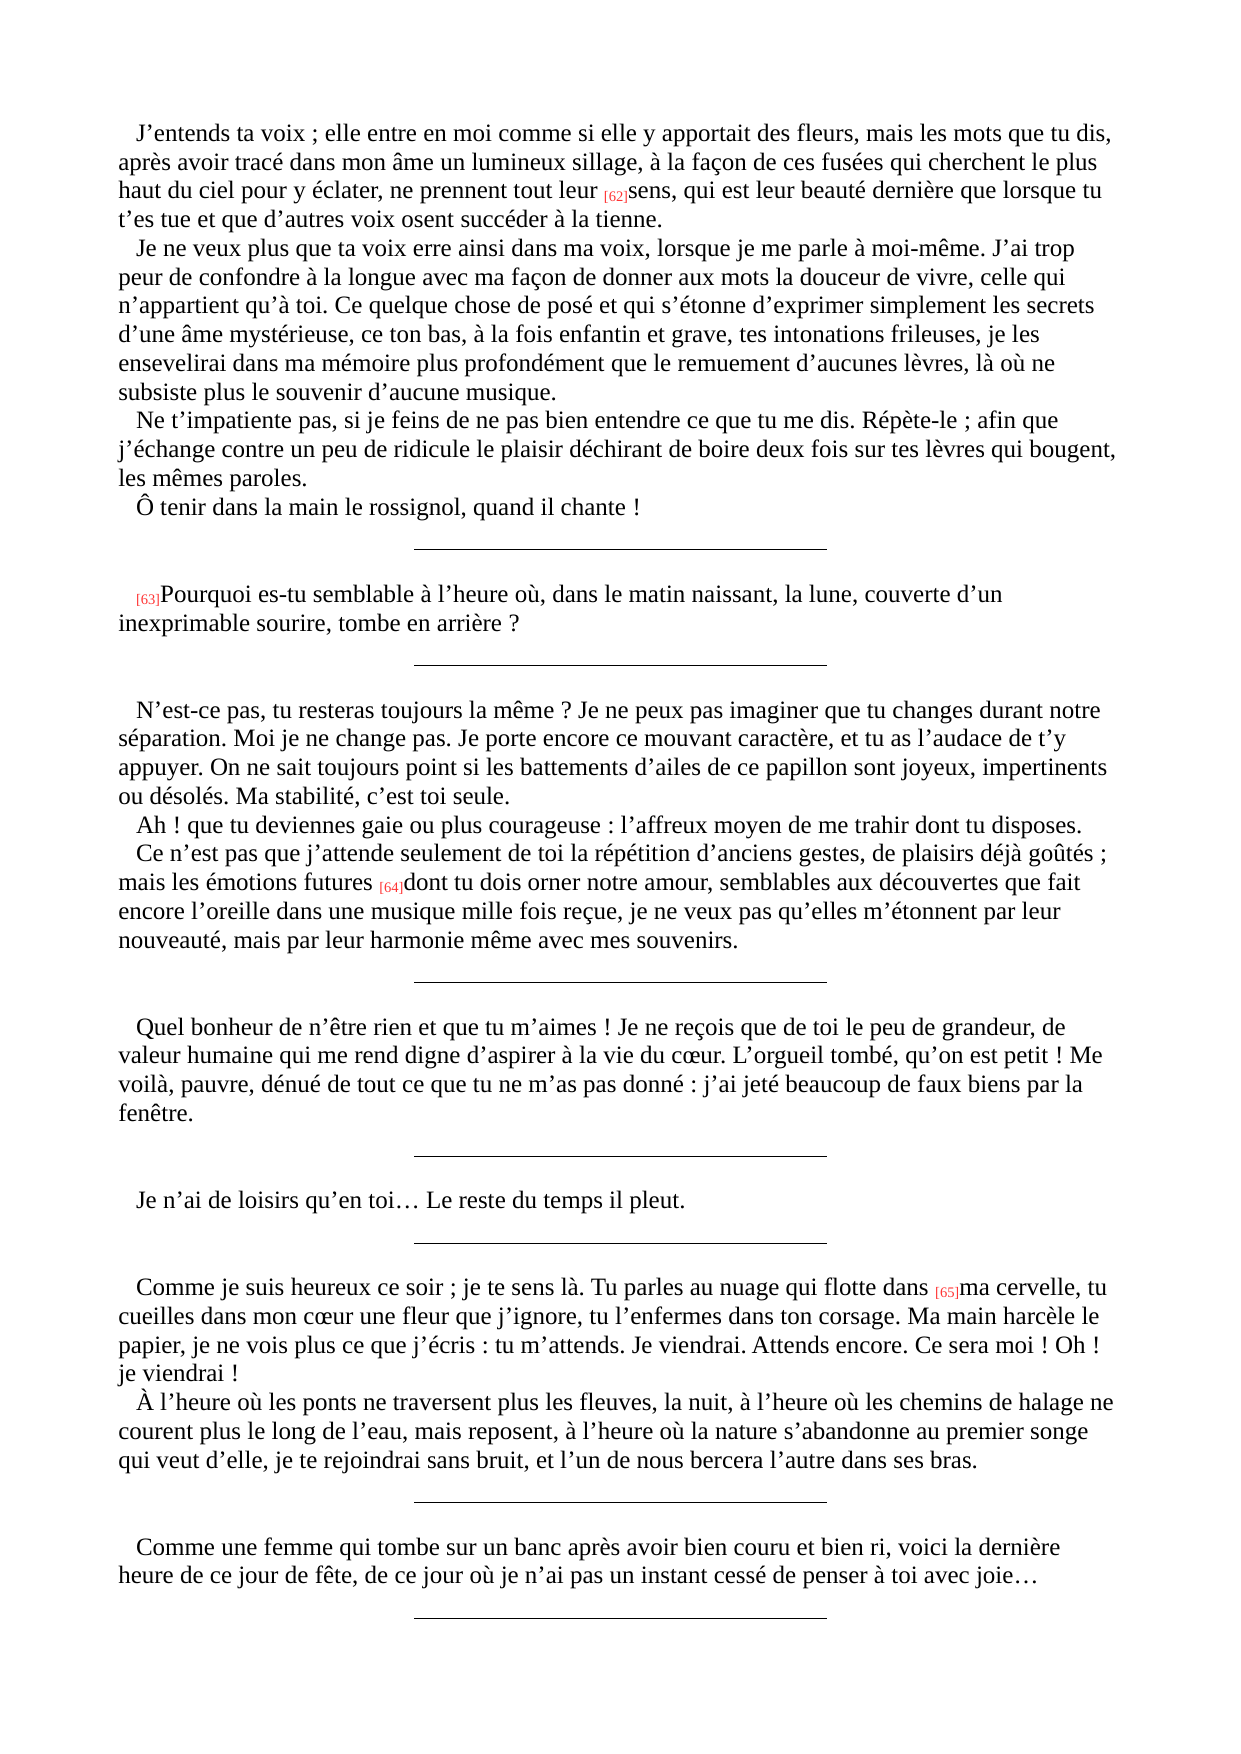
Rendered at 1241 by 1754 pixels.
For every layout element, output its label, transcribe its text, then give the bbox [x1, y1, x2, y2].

text Je n’ai de loisirs qu’en toi… Le reste du temps il pleut. [118, 1185, 1122, 1214]
text À l’heure où les ponts ne traversent plus les fleuves, la nuit, à l’heure où les chemins de halage ne courent plus le long de l’eau, mais reposent, à l’heure où la nature s’abandonne au premier songe qui veut d’elle, je te rejoindrai sans bruit, et l’un de nous bercera l’autre dans ses bras. [118, 1387, 1122, 1473]
text Quel bonheur de n’être rien et que tu m’aimes ! Je ne reçois que de toi le peu de grandeur, de valeur humaine qui me rend digne d’aspirer à la vie du cœur. L’orgueil tombé, qu’on est petit ! Me voilà, pauvre, dénué de tout ce que tu ne m’as pas donné : j’ai jeté beaucoup de faux biens par la fenêtre. [118, 1012, 1122, 1127]
text Ô tenir dans la main le rossignol, quand il chante ! [118, 492, 1122, 521]
text J’entends ta voix ; elle entre en moi comme si elle y apportait des fleurs, mais les mots que tu dis, après avoir tracé dans mon âme un lumineux sillage, à la façon de ces fusées qui cherchent le plus haut du ciel pour y éclater, ne prennent tout leur [62]sens, qui est leur beauté dernière que lorsque tu t’es tue et que d’autres voix osent succéder à la tienne. [118, 118, 1122, 233]
text Ne t’impatiente pas, si je feins de ne pas bien entendre ce que tu me dis. Répète-le ; afin que j’échange contre un peu de ridicule le plaisir déchirant de boire deux fois sur tes lèvres qui bougent, les mêmes paroles. [118, 406, 1122, 492]
text Comme je suis heureux ce soir ; je te sens là. Tu parles au nuage qui flotte dans [65]ma cervelle, tu cueilles dans mon cœur une fleur que j’ignore, tu l’enfermes dans ton corsage. Ma main harcèle le papier, je ne vois plus ce que j’écris : tu m’attends. Je viendrai. Attends encore. Ce sera moi ! Oh ! je viendrai ! [118, 1272, 1122, 1387]
text Comme une femme qui tombe sur un banc après avoir bien couru et bien ri, voici la dernière heure de ce jour de fête, de ce jour où je n’ai pas un instant cessé de penser à toi avec joie… [118, 1532, 1122, 1589]
text Ce n’est pas que j’attende seulement de toi la répétition d’anciens gestes, de plaisirs déjà goûtés ; mais les émotions futures [64]dont tu dois orner notre amour, semblables aux découvertes que fait encore l’oreille dans une musique mille fois reçue, je ne veux pas qu’elles m’étonnent par leur nouveauté, mais par leur harmonie même avec mes souvenirs. [118, 838, 1122, 953]
text Je ne veux plus que ta voix erre ainsi dans ma voix, lorsque je me parle à moi-même. J’ai trop peur de confondre à la longue avec ma façon de donner aux mots la douceur de vivre, celle qui n’appartient qu’à toi. Ce quelque chose de posé et qui s’étonne d’exprimer simplement les secrets d’une âme mystérieuse, ce ton bas, à la fois enfantin et grave, tes intonations frileuses, je les ensevelirai dans ma mémoire plus profondément que le remuement d’aucunes lèvres, là où ne subsiste plus le souvenir d’aucune musique. [118, 233, 1122, 406]
text Ah ! que tu deviennes gaie ou plus courageuse : l’affreux moyen de me trahir dont tu disposes. [118, 810, 1122, 838]
text N’est-ce pas, tu resteras toujours la même ? Je ne peux pas imaginer que tu changes durant notre séparation. Moi je ne change pas. Je porte encore ce mouvant caractère, et tu as l’audace de t’y appuyer. On ne sait toujours point si les battements d’ailes de ce papillon sont joyeux, impertinents ou désolés. Ma stabilité, c’est toi seule. [118, 695, 1122, 810]
text [63]Pourquoi es-tu semblable à l’heure où, dans le matin naissant, la lune, couverte d’un inexprimable sourire, tombe en arrière ? [118, 579, 1122, 636]
